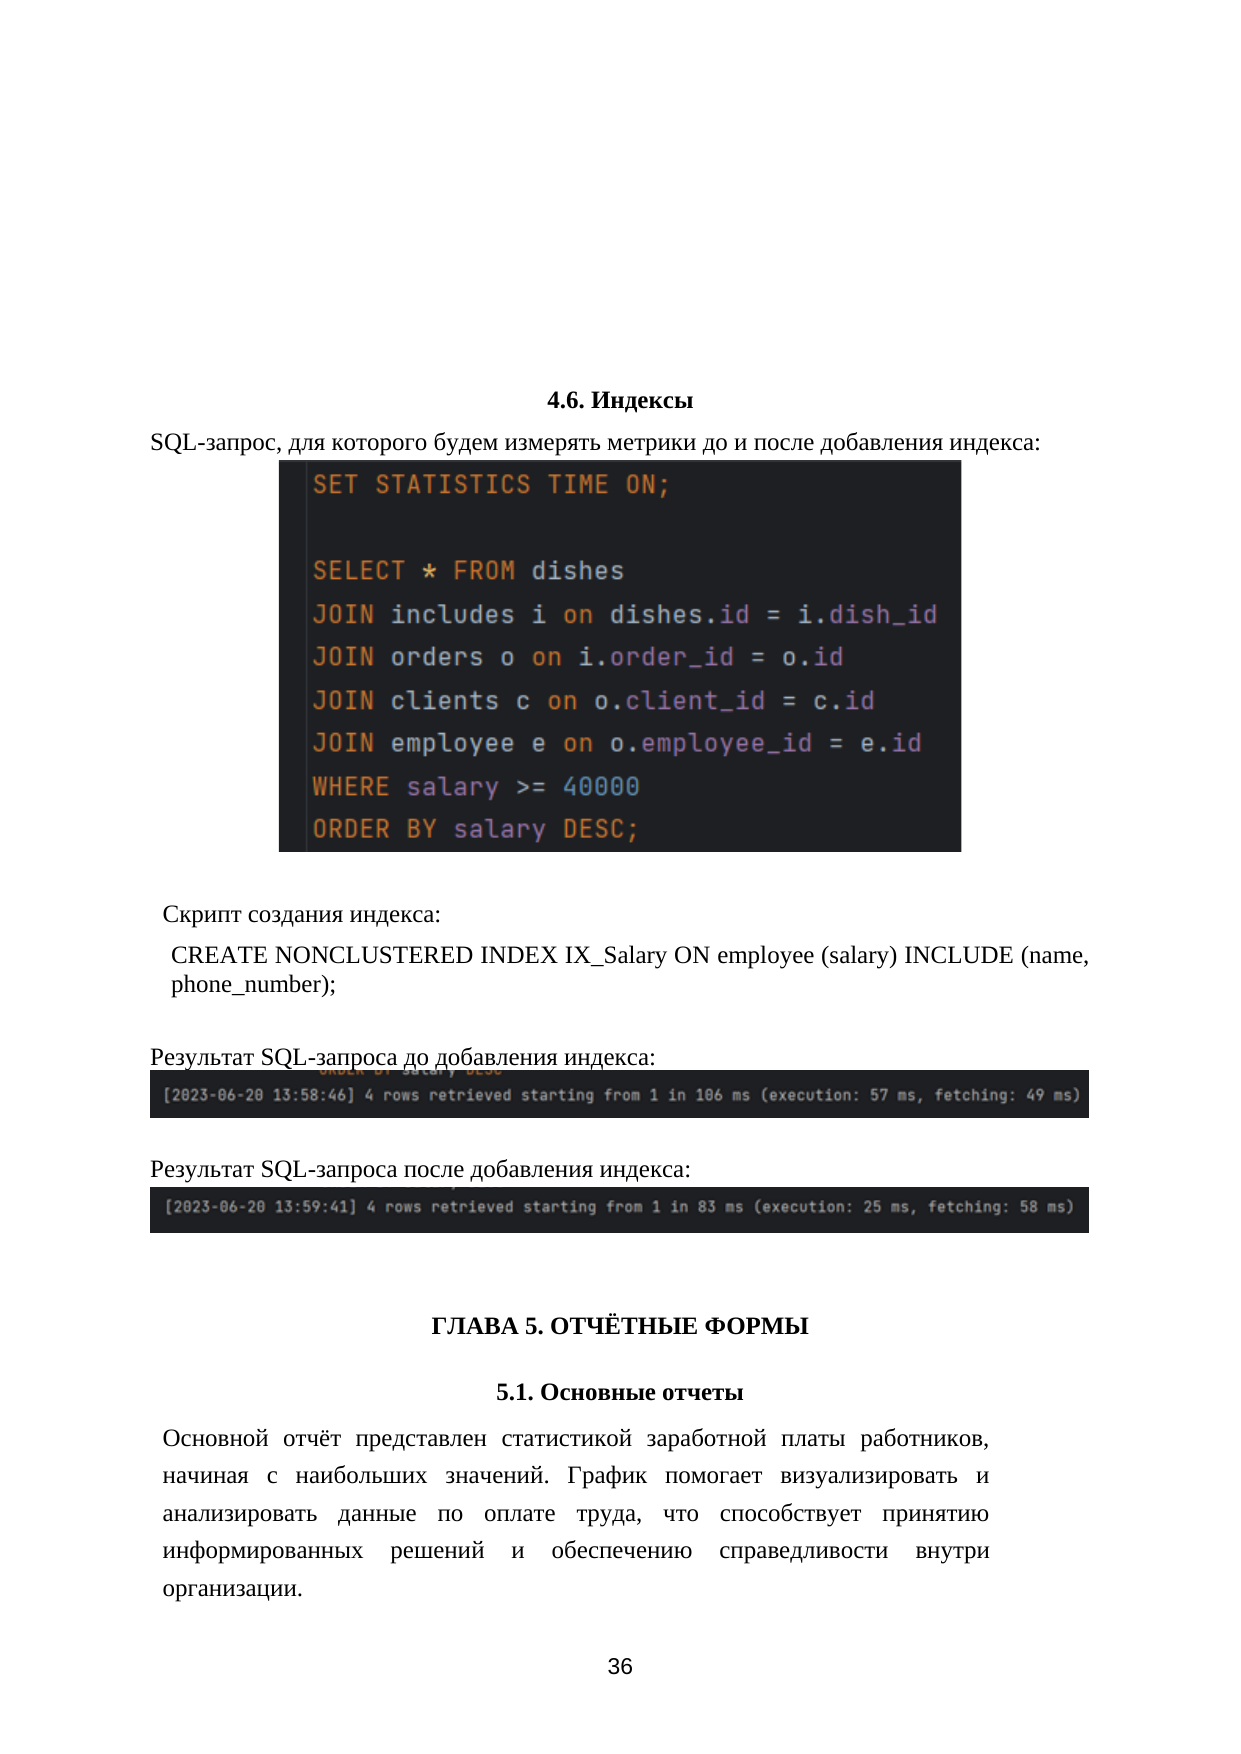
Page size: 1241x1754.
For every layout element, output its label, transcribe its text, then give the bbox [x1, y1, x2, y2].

text CREATE NONCLUSTERED INDEX IX_Salary ON employee (salary) INCLUDE (name, phone_number); [171, 941, 1090, 998]
picture [150, 1187, 1089, 1233]
text Результат SQL-запроса до добавления индекса: [150, 1042, 1090, 1070]
text Основной отчёт представлен статистикой заработной платы работников, начиная с наибольших значений. График помогает визуализировать и анализировать данные по оплате труда, что способствует принятию информированных решений и обеспечению справедливости внутри организации. [162, 1423, 990, 1602]
text SQL-запрос, для которого будем измерять метрики до и после добавления индекса: [150, 427, 1090, 456]
subtitle 5.1. Основные отчеты [150, 1377, 1090, 1406]
picture [150, 1070, 1089, 1118]
subtitle ГЛАВА 5. ОТЧЁТНЫЕ ФОРМЫ [150, 1311, 1090, 1340]
picture [278, 460, 962, 852]
text Результат SQL-запроса после добавления индекса: [150, 1154, 1090, 1183]
subtitle 4.6. Индексы [150, 386, 1090, 414]
text Скрипт создания индекса: [162, 899, 1090, 928]
